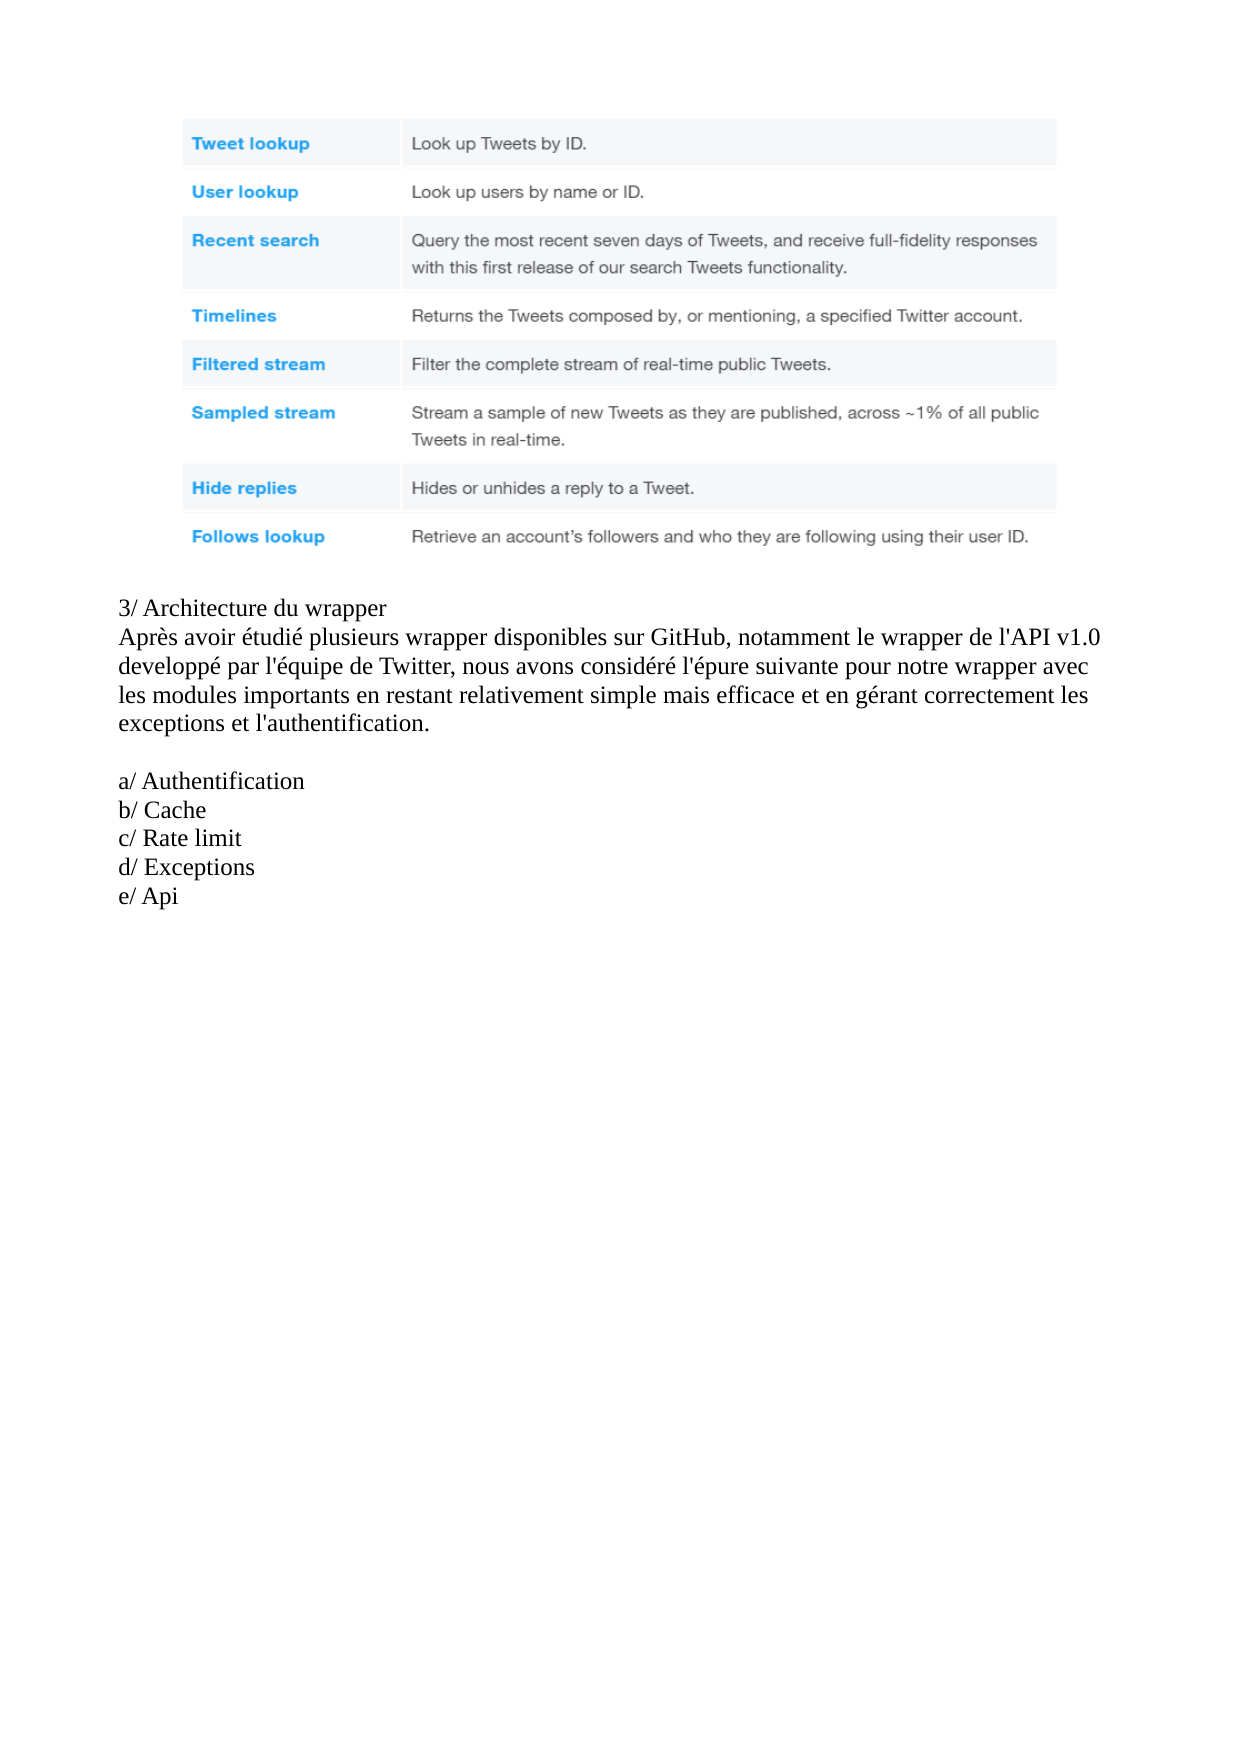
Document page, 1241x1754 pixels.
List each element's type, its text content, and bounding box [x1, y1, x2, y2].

text e/ Api [118, 881, 1122, 910]
picture [178, 118, 1062, 565]
text 3/ Architecture du wrapper [118, 593, 1122, 622]
text d/ Exceptions [118, 852, 1122, 881]
text a/ Authentification [118, 766, 1122, 795]
text b/ Cache [118, 795, 1122, 823]
text c/ Rate limit [118, 823, 1122, 852]
text Après avoir étudié plusieurs wrapper disponibles sur GitHub, notamment le wrapper de l'API v1.0 developpé par l'équipe de Twitter, nous avons considéré l'épure suivante pour notre wrapper avec les modules importants en restant relativement simple mais efficace et en gérant correctement les exceptions et l'authentification. [118, 622, 1122, 737]
